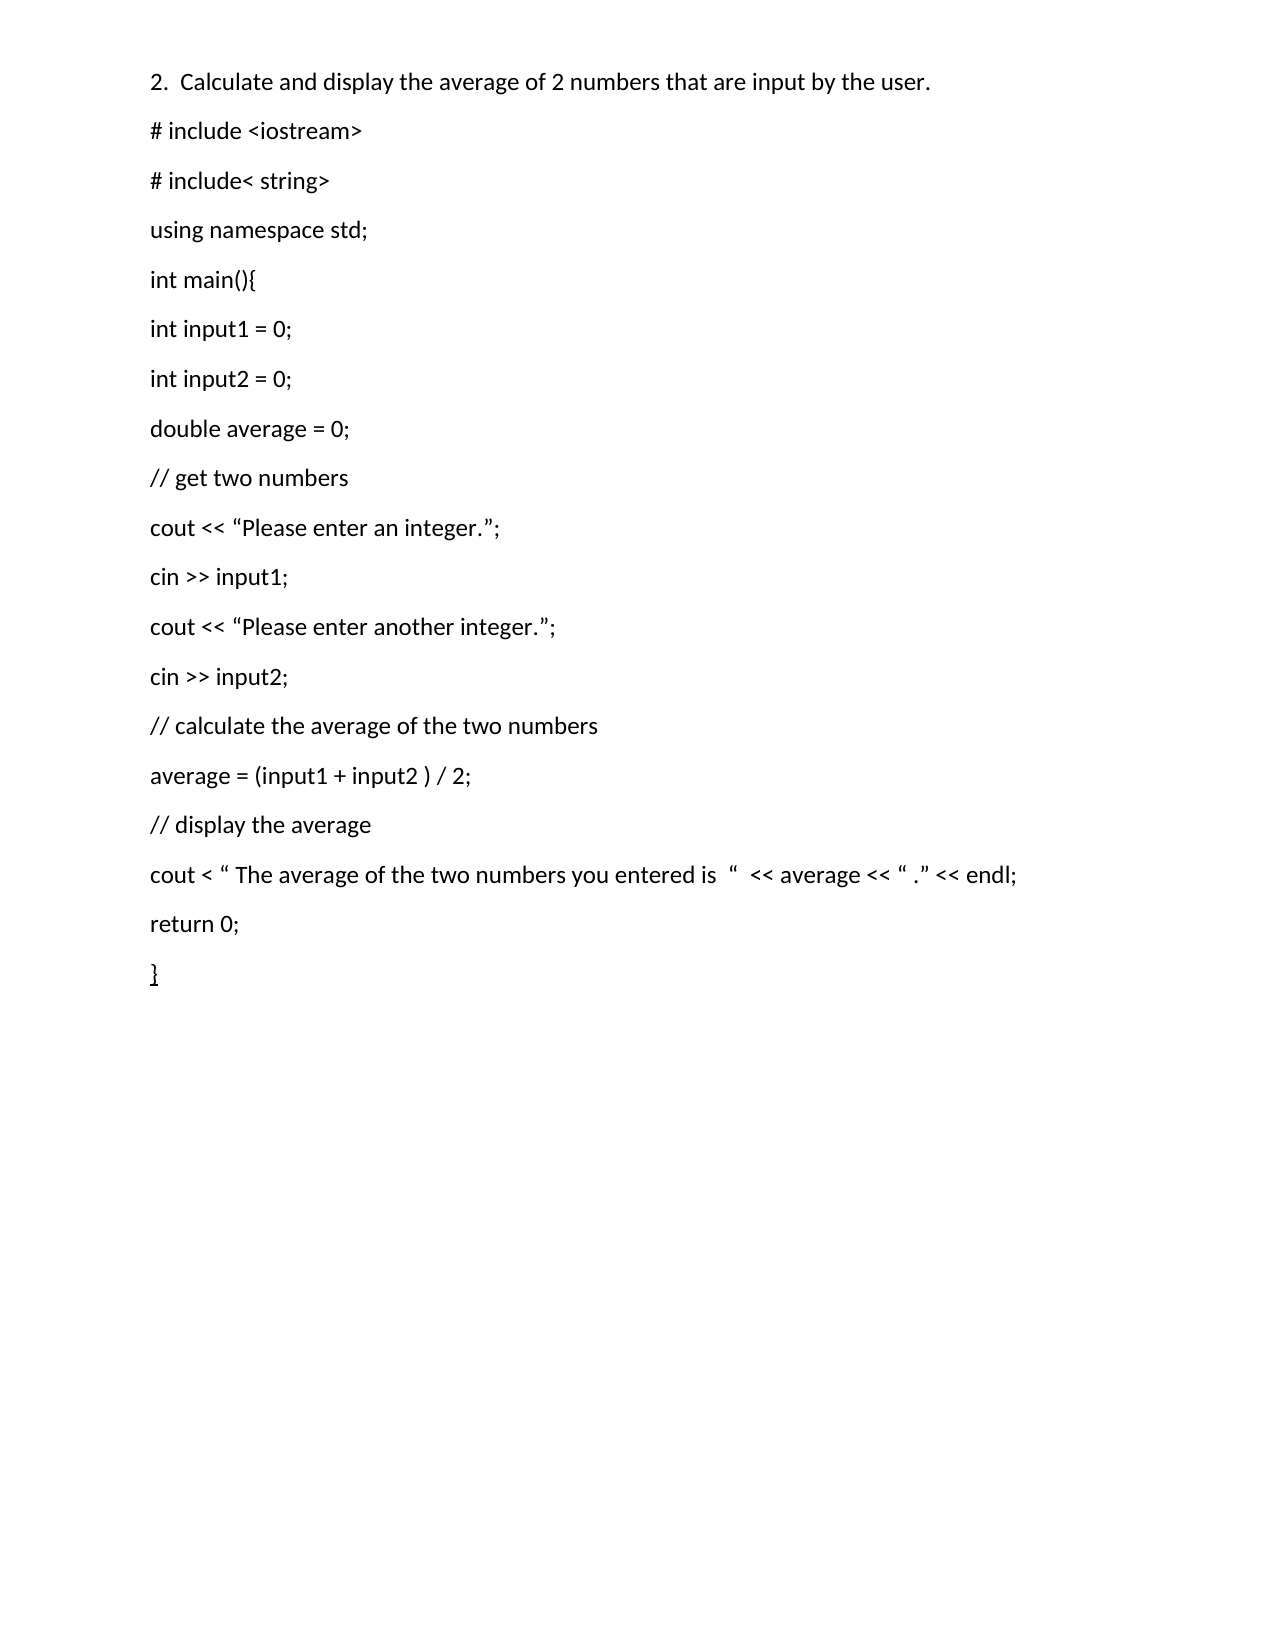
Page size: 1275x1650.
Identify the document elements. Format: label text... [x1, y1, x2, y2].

text cout < “ The average of the two numbers you entered is “ << average << “ .” << endl; [150, 859, 1125, 889]
text # include< string> [150, 165, 1125, 195]
text using namespace std; [150, 214, 1125, 245]
text // calculate the average of the two numbers [150, 710, 1125, 741]
text double average = 0; [150, 413, 1125, 443]
text average = (input1 + input2 ) / 2; [150, 760, 1125, 790]
text cout << “Please enter an integer.”; [150, 512, 1125, 542]
text int input1 = 0; [150, 313, 1125, 344]
text cin >> input2; [150, 661, 1125, 691]
text return 0; [150, 908, 1125, 939]
text // get two numbers [150, 462, 1125, 493]
text int input2 = 0; [150, 363, 1125, 394]
text 2. Calculate and display the average of 2 numbers that are input by the user. [150, 66, 1125, 96]
list } [150, 958, 1125, 989]
text // display the average [150, 809, 1125, 840]
text int main(){ [150, 264, 1125, 294]
text cout << “Please enter another integer.”; [150, 611, 1125, 642]
text # include <iostream> [150, 115, 1125, 146]
text cin >> input1; [150, 561, 1125, 592]
